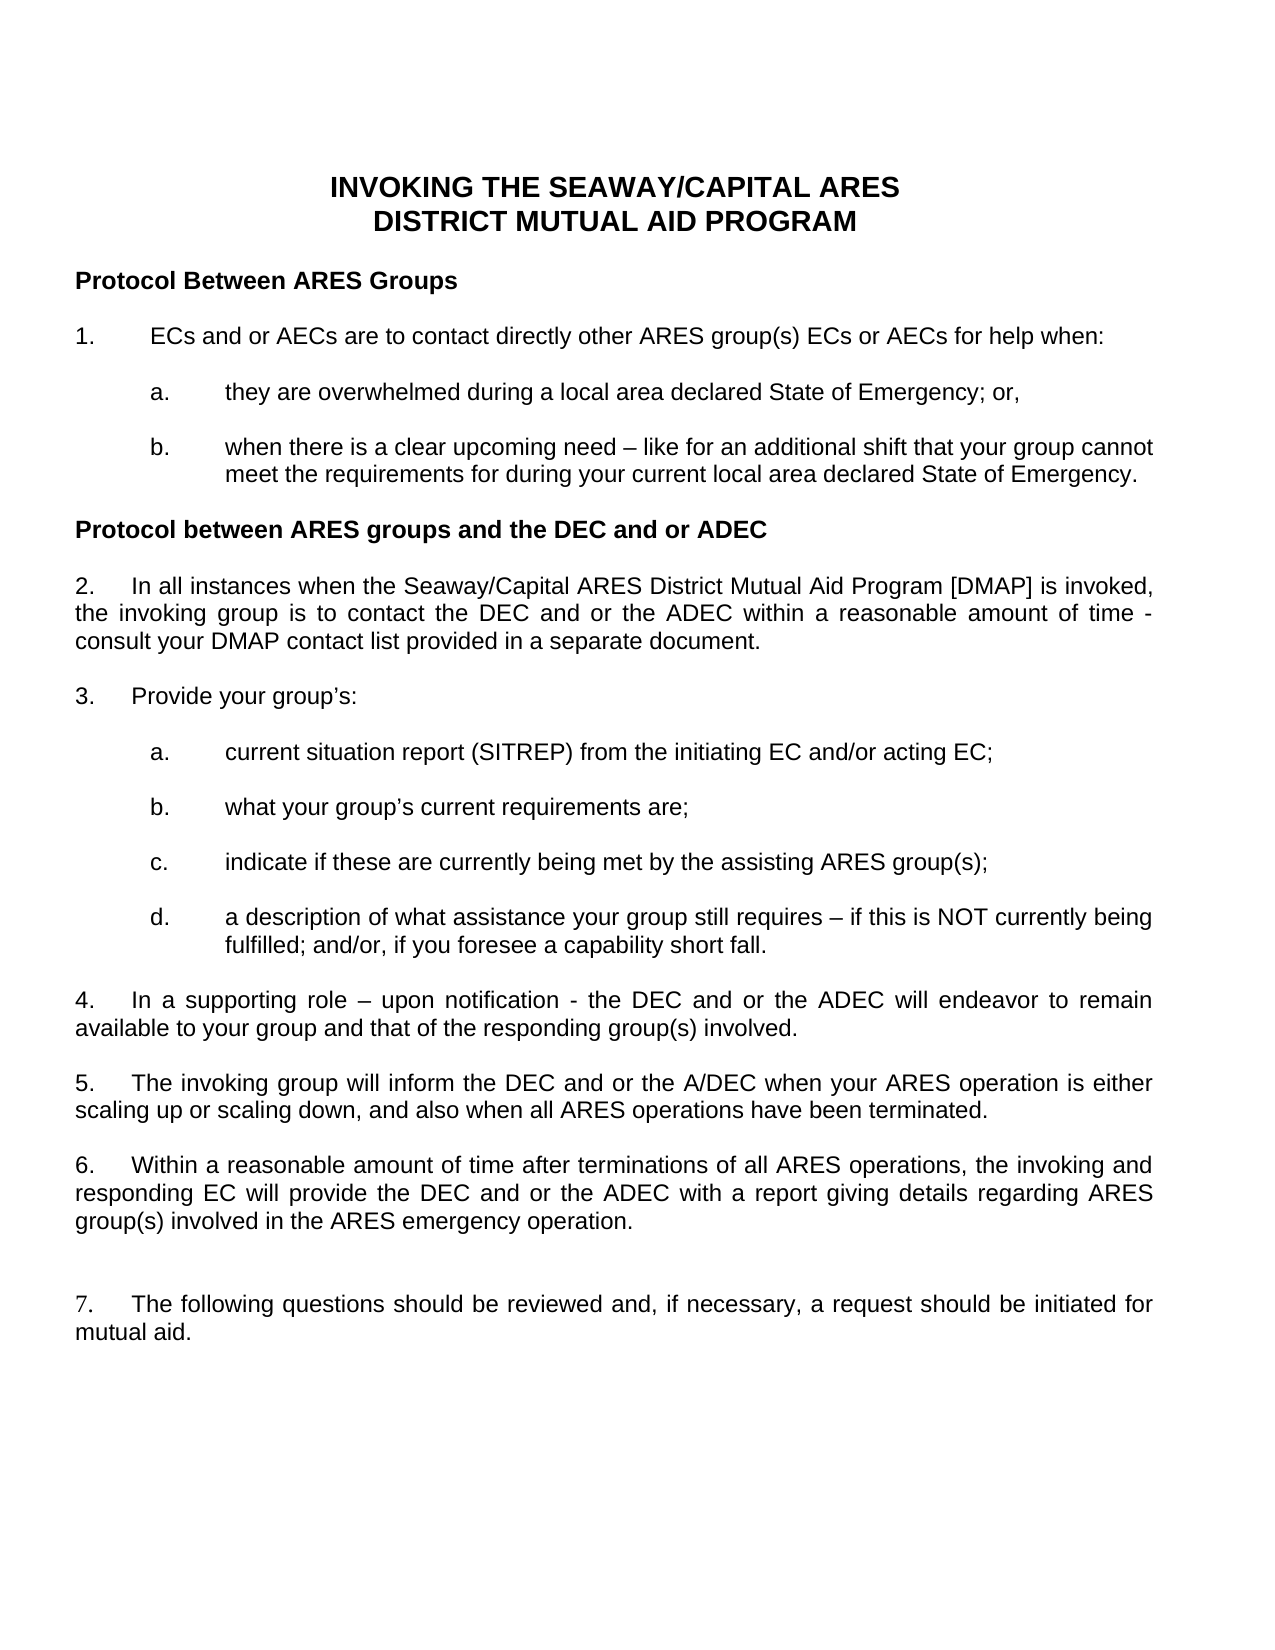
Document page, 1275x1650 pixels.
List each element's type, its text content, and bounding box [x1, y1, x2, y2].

list The invoking group will inform the DEC and or the A/DEC when your ARES operation is either scaling up or scaling down, and also when all ARES operations have been terminated. [75, 1069, 1155, 1124]
text DISTRICT MUTUAL AID PROGRAM [75, 203, 1155, 237]
list Provide your group’s: [75, 682, 1155, 710]
list they are overwhelmed during a local area declared State of Emergency; or, [150, 377, 1155, 405]
list In a supporting role – upon notification - the DEC and or the ADEC will endeavor to remain available to your group and that of the responding group(s) involved. [75, 986, 1155, 1041]
list The following questions should be reviewed and, if necessary, a request should be initiated for mutual aid. [75, 1289, 1155, 1346]
list current situation report (SITREP) from the initiating EC and/or acting EC; [150, 737, 1155, 765]
list Within a reasonable amount of time after terminations of all ARES operations, the invoking and responding EC will provide the DEC and or the ADEC with a report giving details regarding ARES group(s) involved in the ARES emergency operation. [75, 1151, 1155, 1234]
text Protocol Between ARES Groups [75, 266, 1155, 294]
list indicate if these are currently being met by the assisting ARES group(s); [150, 848, 1155, 875]
list a description of what assistance your group still requires – if this is NOT currently being fulfilled; and/or, if you foresee a capability short fall. [150, 903, 1155, 958]
list In all instances when the Seaway/Capital ARES District Mutual Aid Program [DMAP] is invoked, the invoking group is to contact the DEC and or the ADEC within a reasonable amount of time - consult your DMAP contact list provided in a separate document. [75, 572, 1155, 654]
list ECs and or AECs are to contact directly other ARES group(s) ECs or AECs for help when: [75, 322, 1155, 350]
list when there is a clear upcoming need – like for an additional shift that your group cannot meet the requirements for during your current local area declared State of Emergency. [150, 433, 1155, 488]
list what your group’s current requirements are; [150, 793, 1155, 820]
text Protocol between ARES groups and the DEC and or ADEC [75, 515, 1155, 544]
text INVOKING THE SEAWAY/CAPITAL ARES [75, 170, 1155, 203]
